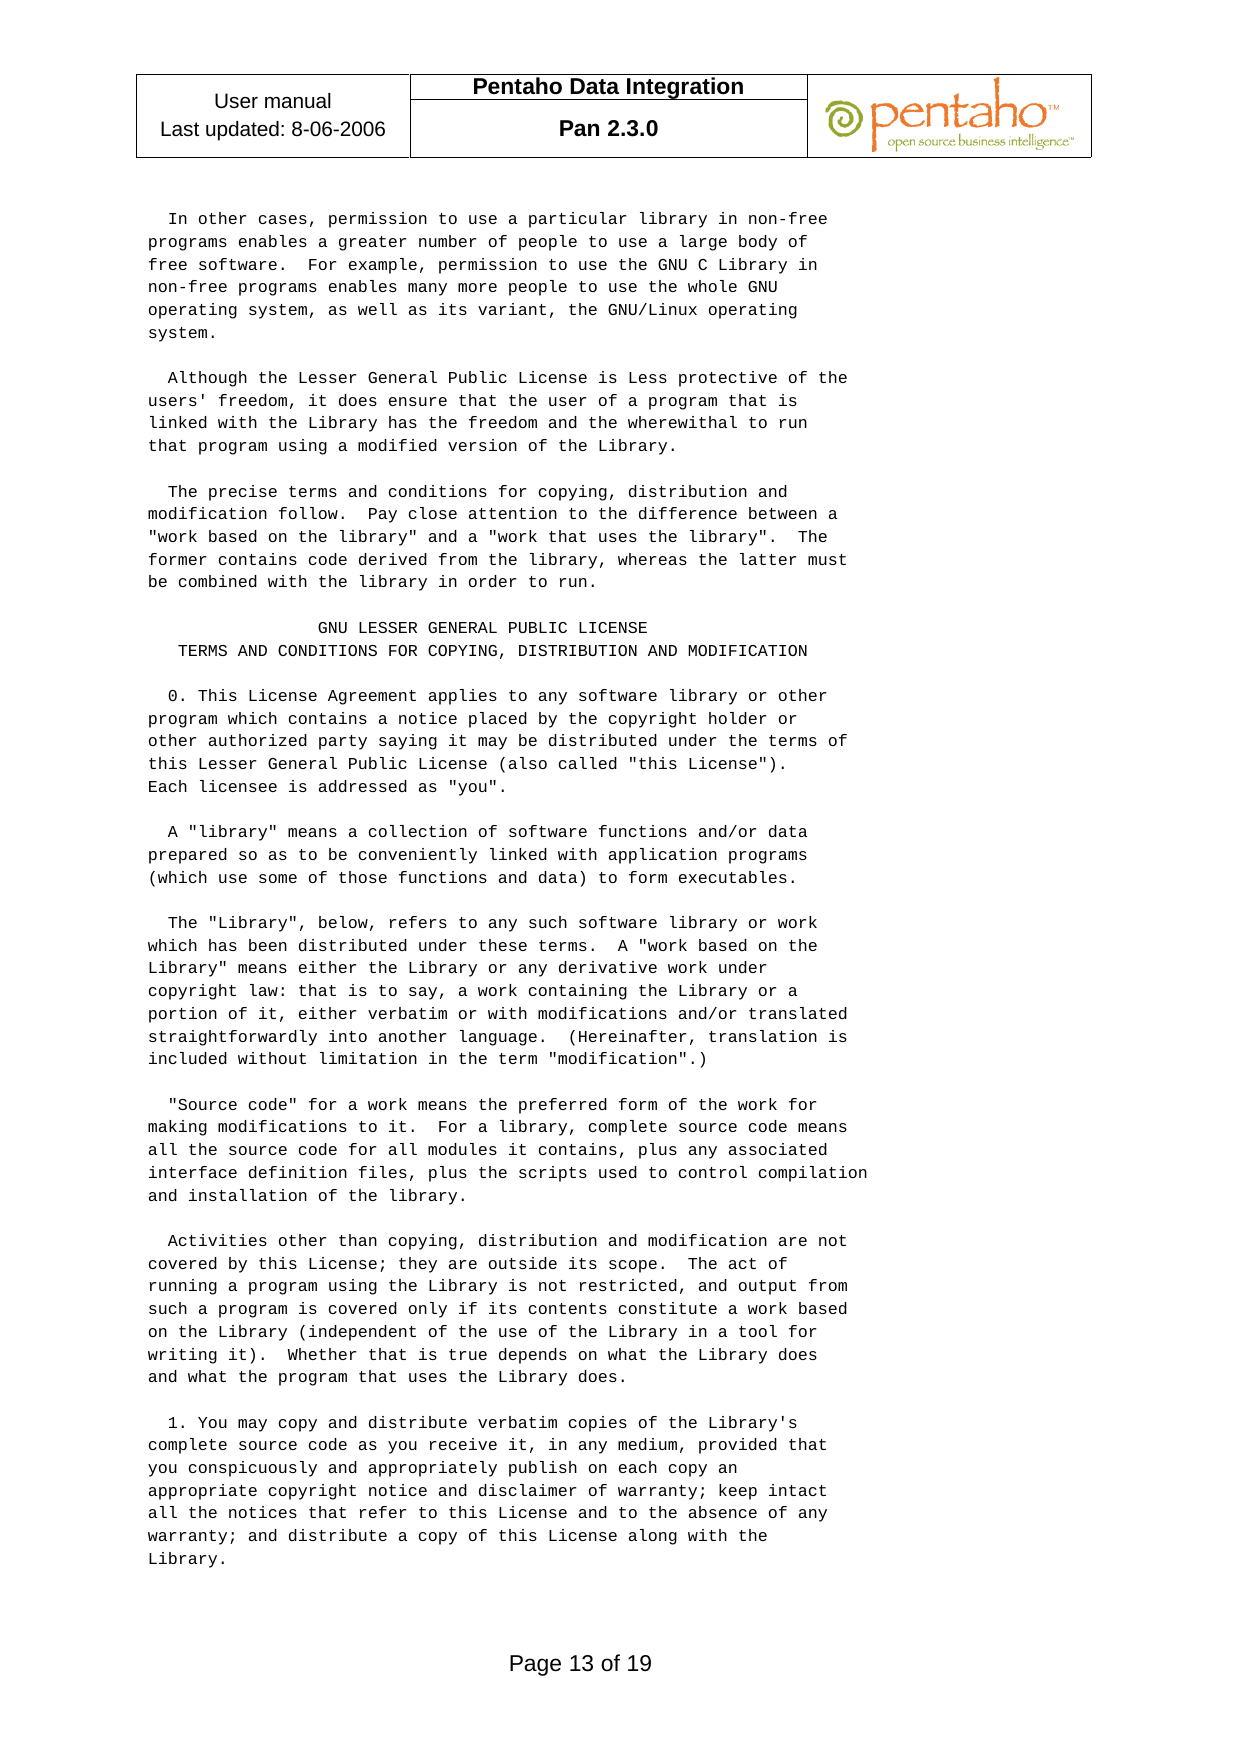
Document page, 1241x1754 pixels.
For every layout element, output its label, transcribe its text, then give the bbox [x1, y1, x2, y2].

text In other cases, permission to use a particular library in non-free programs enables a greater number of people to use a large body of free software. For example, permission to use the GNU C Library in non-free programs enables many more people to use the whole GNU operating system, as well as its variant, the GNU/Linux operating system. Although the Lesser General Public License is Less protective of the users' freedom, it does ensure that the user of a program that is linked with the Library has the freedom and the wherewithal to run that program using a modified version of the Library. The precise terms and conditions for copying, distribution and modification follow. Pay close attention to the difference between a "work based on the library" and a "work that uses the library". The former contains code derived from the library, whereas the latter must be combined with the library in order to run. GNU LESSER GENERAL PUBLIC LICENSE TERMS AND CONDITIONS FOR COPYING, DISTRIBUTION AND MODIFICATION 0. This License Agreement applies to any software library or other program which contains a notice placed by the copyright holder or other authorized party saying it may be distributed under the terms of this Lesser General Public License (also called "this License"). Each licensee is addressed as "you". A "library" means a collection of software functions and/or data prepared so as to be conveniently linked with application programs (which use some of those functions and data) to form executables. The "Library", below, refers to any such software library or work which has been distributed under these terms. A "work based on the Library" means either the Library or any derivative work under copyright law: that is to say, a work containing the Library or a portion of it, either verbatim or with modifications and/or translated straightforwardly into another language. (Hereinafter, translation is included without limitation in the term "modification".) "Source code" for a work means the preferred form of the work for making modifications to it. For a library, complete source code means all the source code for all modules it contains, plus any associated interface definition files, plus the scripts used to control compilation and installation of the library. Activities other than copying, distribution and modification are not covered by this License; they are outside its scope. The act of running a program using the Library is not restricted, and output from such a program is covered only if its contents constitute a work based on the Library (independent of the use of the Library in a tool for writing it). Whether that is true depends on what the Library does and what the program that uses the Library does. 1. You may copy and distribute verbatim copies of the Library's complete source code as you receive it, in any medium, provided that you conspicuously and appropriately publish on each copy an appropriate copyright notice and disclaimer of warranty; keep intact all the notices that refer to this License and to the absence of any warranty; and distribute a copy of this License along with the Library. [148, 188, 1092, 1592]
